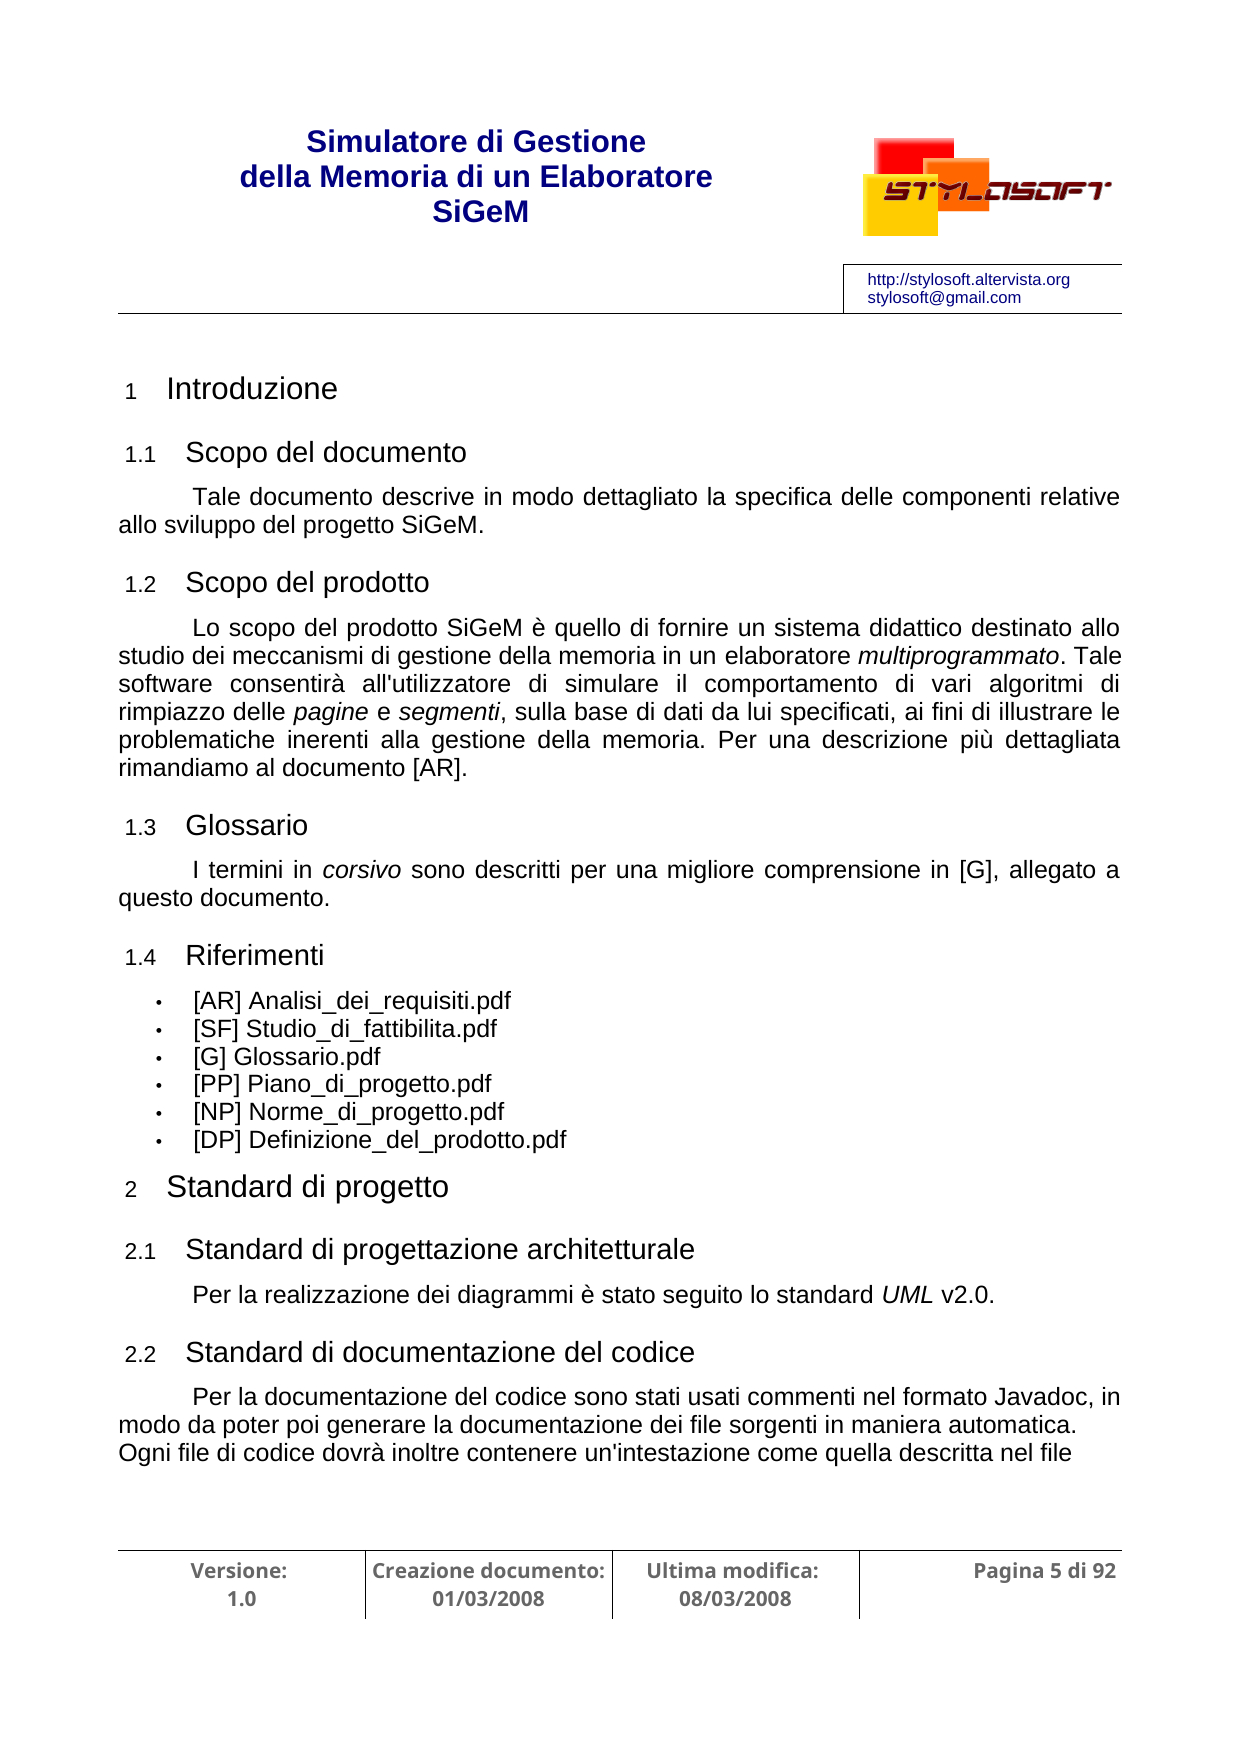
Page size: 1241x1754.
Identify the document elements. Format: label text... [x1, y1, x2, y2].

subtitle Standard di documentazione del codice [118, 1336, 1122, 1368]
text Tale documento descrive in modo dettagliato la specifica delle componenti relative allo sviluppo del progetto SiGeM. [118, 483, 1122, 539]
subtitle Glossario [118, 808, 1122, 841]
list [SF] Studio_di_fattibilita.pdf [156, 1014, 1122, 1042]
list [AR] Analisi_dei_requisiti.pdf [156, 986, 1122, 1014]
list [G] Glossario.pdf [156, 1042, 1122, 1070]
subtitle Scopo del documento [118, 436, 1122, 468]
subtitle Riferimenti [118, 939, 1122, 972]
picture [848, 123, 1117, 247]
text Lo scopo del prodotto SiGeM è quello di fornire un sistema didattico destinato allo studio dei meccanismi di gestione della memoria in un elaboratore multiprogrammato. Tale software consentirà all'utilizzatore di simulare il comportamento di vari algoritmi di rimpiazzo delle pagine e segmenti, sulla base di dati da lui specificati, ai fini di illustrare le problematiche inerenti alla gestione della memoria. Per una descrizione più dettagliata rimandiamo al documento [AR]. [118, 614, 1122, 781]
subtitle Introduzione [118, 371, 1122, 406]
list [DP] Definizione_del_prodotto.pdf [156, 1126, 1122, 1154]
list [NP] Norme_di_progetto.pdf [156, 1098, 1122, 1126]
text Per la realizzazione dei diagrammi è stato seguito lo standard UML v2.0. [118, 1281, 1122, 1308]
subtitle Scopo del prodotto [118, 566, 1122, 599]
subtitle Standard di progettazione architetturale [118, 1233, 1122, 1266]
subtitle Standard di progetto [118, 1169, 1122, 1204]
text Per la documentazione del codice sono stati usati commenti nel formato Javadoc, in modo da poter poi generare la documentazione dei file sorgenti in maniera automatica. Ogni file di codice dovrà inoltre contenere un'intestazione come quella descritta nel file [118, 1383, 1122, 1467]
list [PP] Piano_di_progetto.pdf [156, 1070, 1122, 1098]
text I termini in corsivo sono descritti per una migliore comprensione in [G], allegato a questo documento. [118, 856, 1122, 912]
